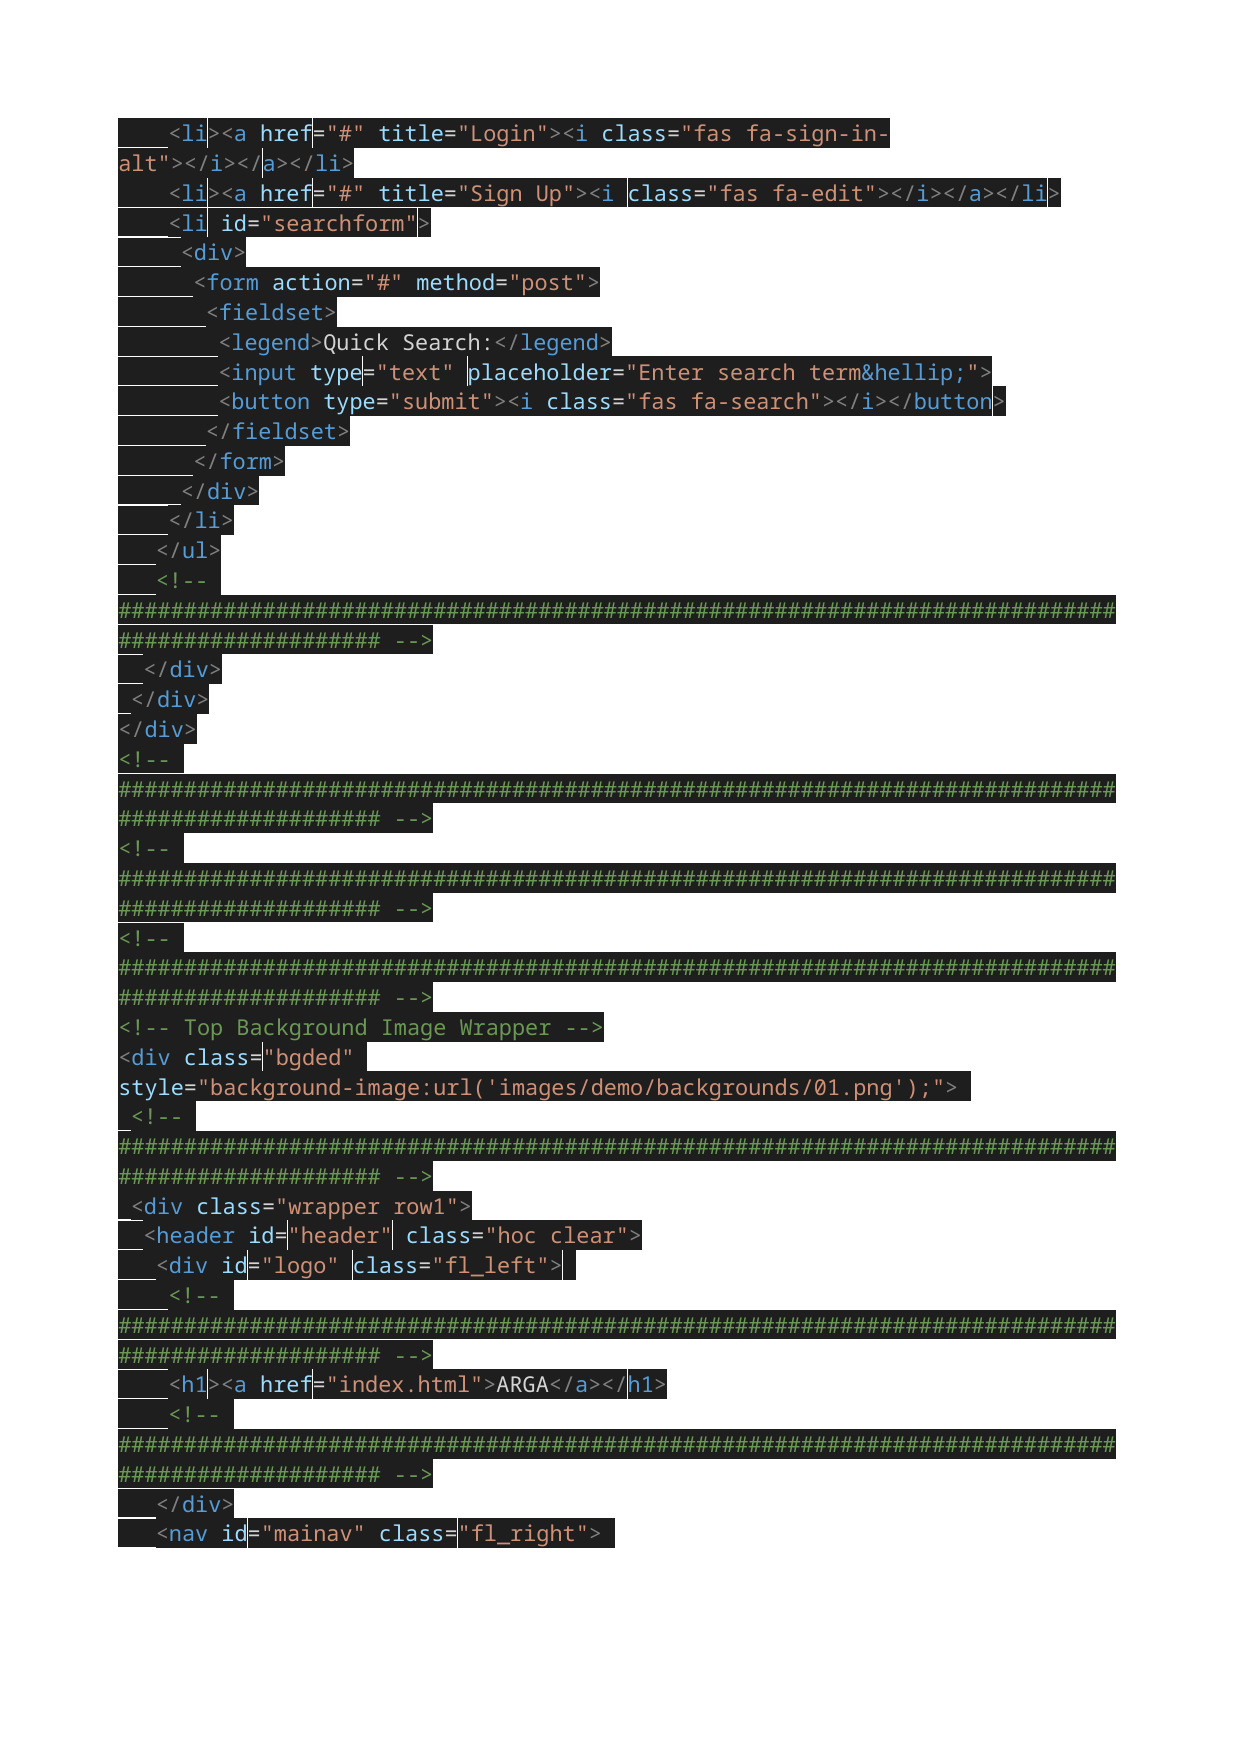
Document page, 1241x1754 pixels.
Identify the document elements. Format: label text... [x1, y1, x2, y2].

text </div> [118, 714, 1122, 744]
text <nav id="mainav" class="fl_right"> [118, 1518, 1122, 1548]
text <div class="bgded" style="background-image:url('images/demo/backgrounds/01.png');"> [118, 1042, 1122, 1101]
text <!-- ################################################################################################ --> [118, 922, 1122, 1012]
text <!-- ################################################################################################ --> [118, 744, 1122, 833]
text </div> [118, 684, 1122, 714]
text <div id="logo" class="fl_left"> [118, 1250, 1122, 1280]
text <form action="#" method="post"> [118, 267, 1122, 297]
text <!-- ################################################################################################ --> [118, 833, 1122, 922]
text <li><a href="#" title="Login"><i class="fas fa-sign-in-alt"></i></a></li> [118, 118, 1122, 178]
text </div> [118, 476, 1122, 505]
text </ul> [118, 535, 1122, 565]
text <div> [118, 237, 1122, 267]
text <input type="text" placeholder="Enter search term&hellip;"> [118, 356, 1122, 386]
text <header id="header" class="hoc clear"> [118, 1220, 1122, 1250]
text <fieldset> [118, 297, 1122, 327]
text </div> [118, 654, 1122, 684]
text <li><a href="#" title="Sign Up"><i class="fas fa-edit"></i></a></li> [118, 178, 1122, 207]
text </fieldset> [118, 416, 1122, 446]
text <!-- Top Background Image Wrapper --> [118, 1012, 1122, 1042]
text <li id="searchform"> [118, 207, 1122, 237]
text <button type="submit"><i class="fas fa-search"></i></button> [118, 386, 1122, 416]
text <legend>Quick Search:</legend> [118, 327, 1122, 356]
text <h1><a href="index.html">ARGA</a></h1> [118, 1369, 1122, 1399]
text </div> [118, 1488, 1122, 1518]
text <!-- ################################################################################################ --> [118, 1101, 1122, 1191]
text </li> [118, 505, 1122, 535]
text <!-- ################################################################################################ --> [118, 1280, 1122, 1369]
text <div class="wrapper row1"> [118, 1191, 1122, 1220]
text <!-- ################################################################################################ --> [118, 1399, 1122, 1488]
text <!-- ################################################################################################ --> [118, 565, 1122, 654]
text </form> [118, 446, 1122, 476]
